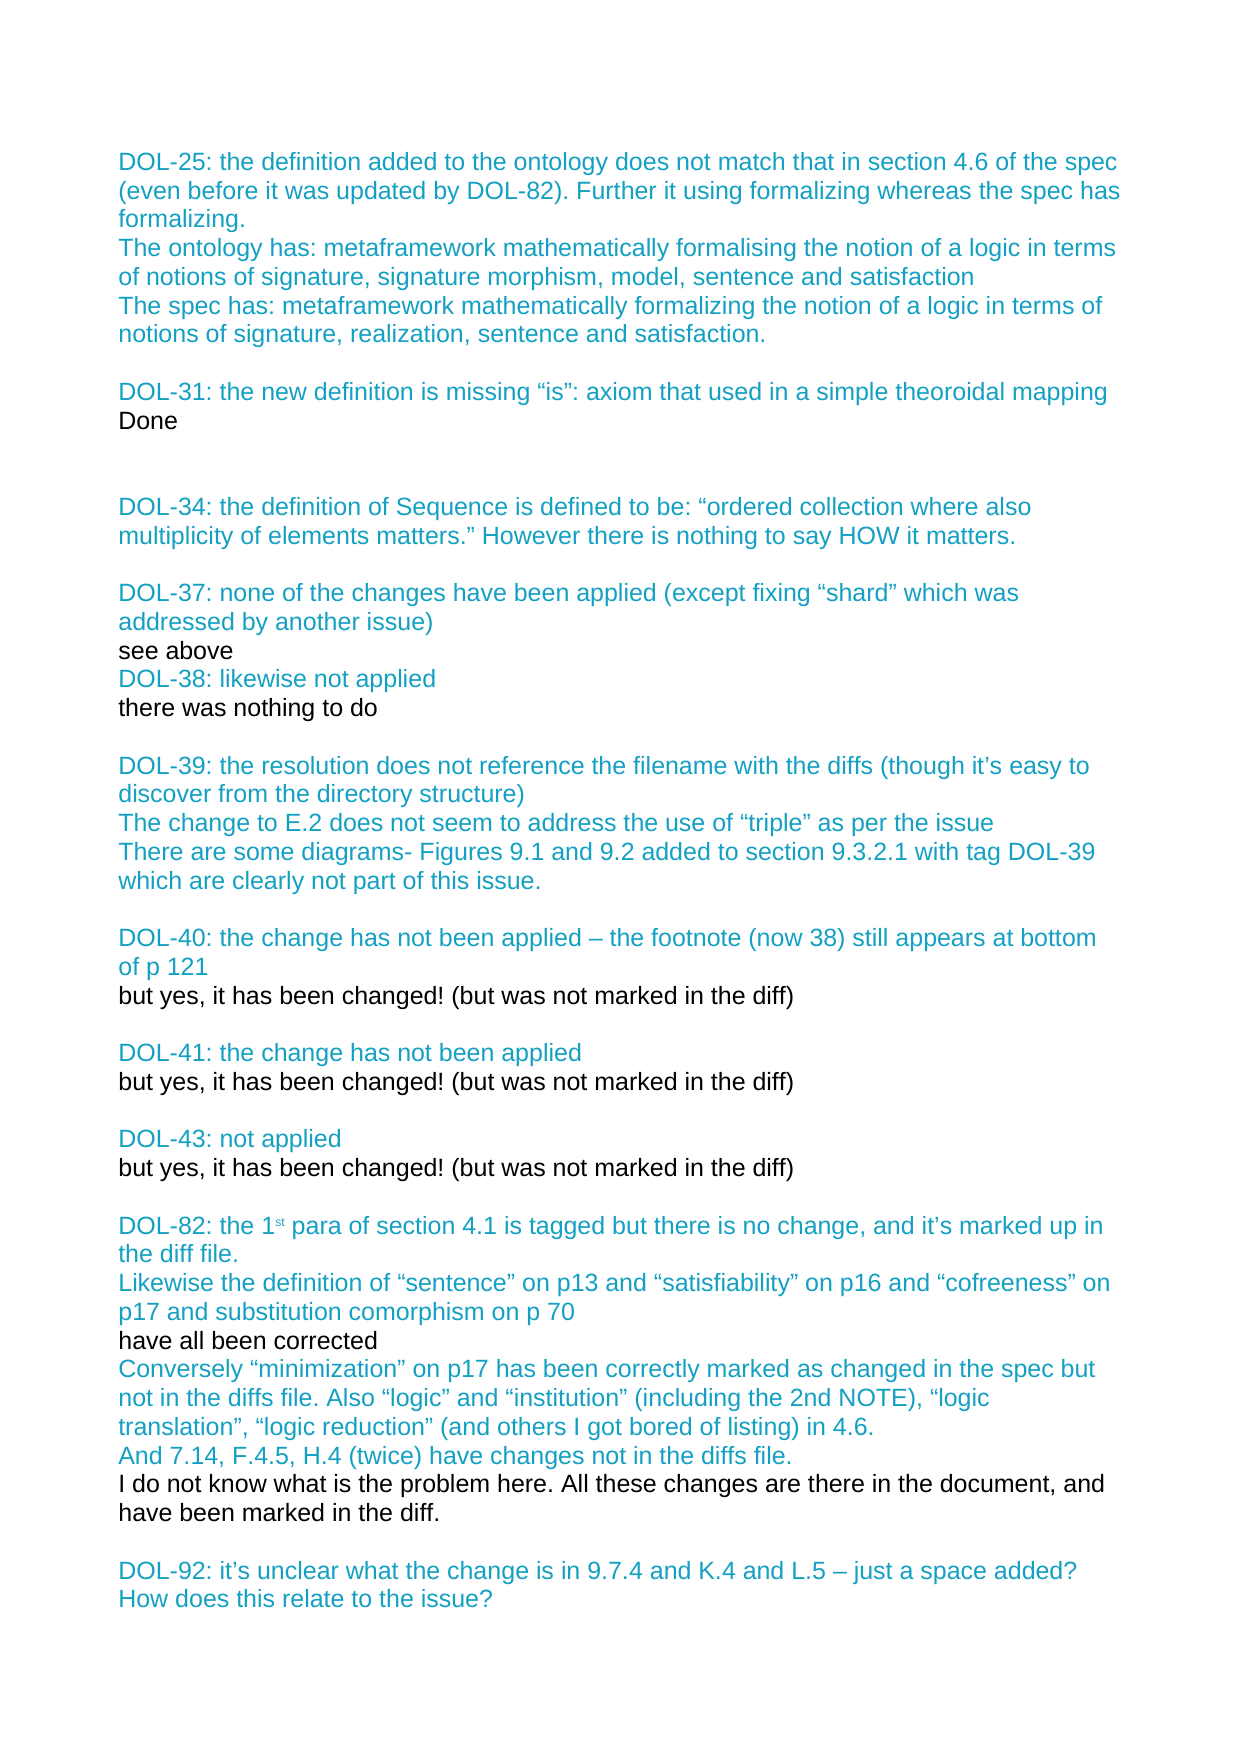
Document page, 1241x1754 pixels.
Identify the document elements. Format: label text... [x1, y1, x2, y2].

text DOL-40: the change has not been applied – the footnote (now 38) still appears at bottom of p 121 [118, 923, 1122, 981]
text And 7.14, F.4.5, H.4 (twice) have changes not in the diffs file. [118, 1441, 1122, 1469]
text DOL-34: the definition of Sequence is defined to be: “ordered collection where also multiplicity of elements matters.” However there is nothing to say HOW it matters. [118, 492, 1122, 549]
text Likewise the definition of “sentence” on p13 and “satisfiability” on p16 and “cofreeness” on p17 and substitution comorphism on p 70 [118, 1268, 1122, 1326]
text DOL-39: the resolution does not reference the filename with the diffs (though it’s easy to discover from the directory structure) [118, 751, 1122, 808]
text The spec has: metaframework mathematically formalizing the notion of a logic in terms of notions of signature, realization, sentence and satisfaction. [118, 291, 1122, 348]
text I do not know what is the problem here. All these changes are there in the document, and have been marked in the diff. [118, 1469, 1122, 1527]
text DOL-38: likewise not applied [118, 664, 1122, 693]
text there was nothing to do [118, 693, 1122, 722]
text DOL-43: not applied [118, 1124, 1122, 1153]
text DOL-82: the 1st para of section 4.1 is tagged but there is no change, and it’s marked up in the diff file. [118, 1211, 1122, 1268]
text There are some diagrams- Figures 9.1 and 9.2 added to section 9.3.2.1 with tag DOL-39 which are clearly not part of this issue. [118, 837, 1122, 894]
text DOL-41: the change has not been applied [118, 1038, 1122, 1067]
text The change to E.2 does not seem to address the use of “triple” as per the issue [118, 808, 1122, 837]
text DOL-25: the definition added to the ontology does not match that in section 4.6 of the spec (even before it was updated by DOL-82). Further it using formalizing whereas the spec has formalizing. [118, 147, 1122, 233]
text but yes, it has been changed! (but was not marked in the diff) [118, 981, 1122, 1009]
text see above [118, 636, 1122, 664]
text but yes, it has been changed! (but was not marked in the diff) [118, 1067, 1122, 1096]
text have all been corrected [118, 1326, 1122, 1354]
text Conversely “minimization” on p17 has been correctly marked as changed in the spec but not in the diffs file. Also “logic” and “institution” (including the 2nd NOTE), “logic translation”, “logic reduction” (and others I got bored of listing) in 4.6. [118, 1354, 1122, 1441]
text but yes, it has been changed! (but was not marked in the diff) [118, 1153, 1122, 1182]
text DOL-37: none of the changes have been applied (except fixing “shard” which was addressed by another issue) [118, 578, 1122, 636]
text DOL-31: the new definition is missing “is”: axiom that used in a simple theoroidal mapping [118, 377, 1122, 406]
text The ontology has: metaframework mathematically formalising the notion of a logic in terms of notions of signature, signature morphism, model, sentence and satisfaction [118, 233, 1122, 291]
text Done [118, 406, 1122, 434]
text DOL-92: it’s unclear what the change is in 9.7.4 and K.4 and L.5 – just a space added? How does this relate to the issue? [118, 1556, 1122, 1613]
